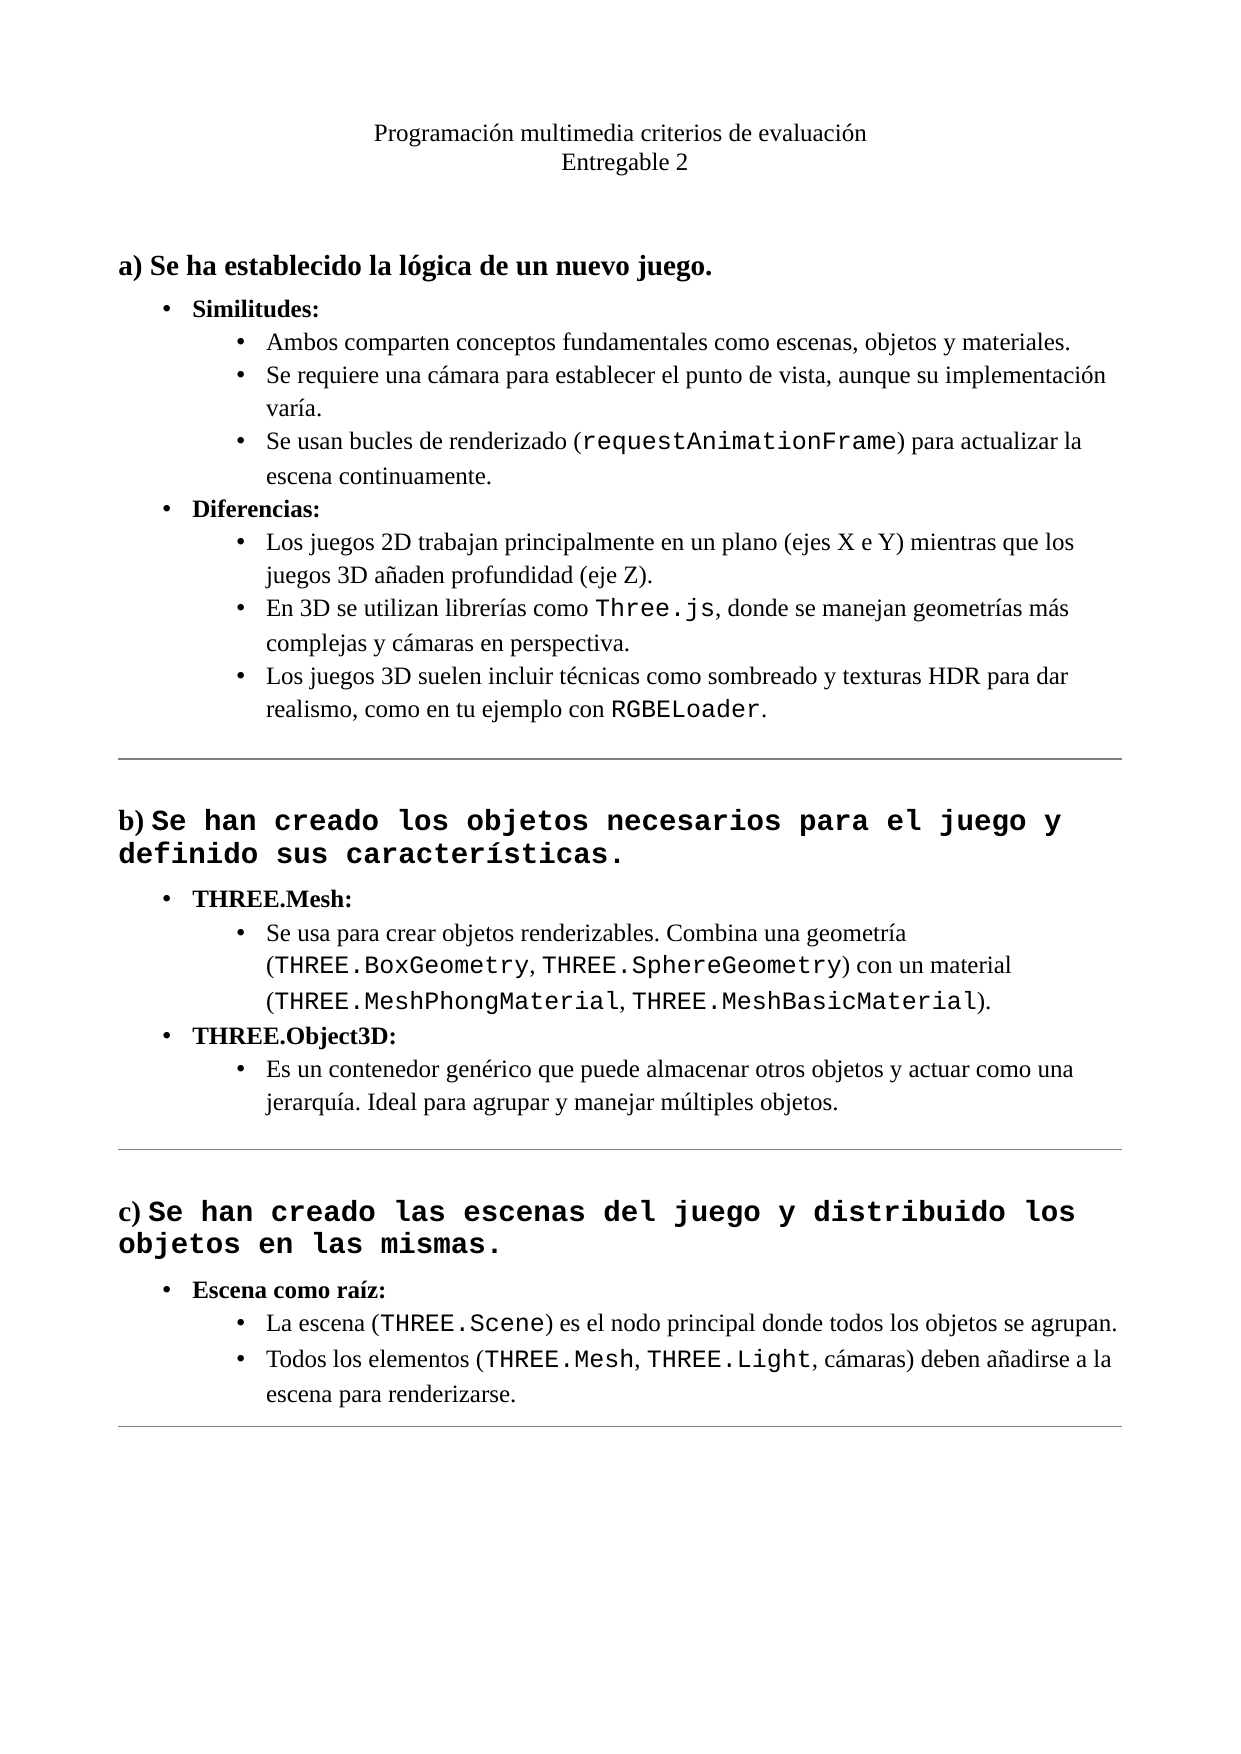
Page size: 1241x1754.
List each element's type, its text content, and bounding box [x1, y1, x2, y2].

list Es un contenedor genérico que puede almacenar otros objetos y actuar como una jerarquía. Ideal para agrupar y manejar múltiples objetos. [236, 1054, 1122, 1116]
list THREE.Object3D: [162, 1021, 1122, 1050]
list Se usan bucles de renderizado (requestAnimationFrame) para actualizar la escena continuamente. [236, 426, 1122, 490]
subtitle a) Se ha establecido la lógica de un nuevo juego. [118, 248, 1122, 281]
list Se usa para crear objetos renderizables. Combina una geometría (THREE.BoxGeometry, THREE.SphereGeometry) con un material (THREE.MeshPhongMaterial, THREE.MeshBasicMaterial). [236, 918, 1122, 1017]
list Se requiere una cámara para establecer el punto de vista, aunque su implementación varía. [236, 360, 1122, 422]
subtitle b) Se han creado los objetos necesarios para el juego y definido sus características. [118, 803, 1122, 872]
list En 3D se utilizan librerías como Three.js, donde se manejan geometrías más complejas y cámaras en perspectiva. [236, 593, 1122, 657]
list La escena (THREE.Scene) es el nodo principal donde todos los objetos se agrupan. [236, 1308, 1122, 1339]
list Escena como raíz: [162, 1275, 1122, 1304]
text Entregable 2 [118, 147, 1122, 176]
list Los juegos 2D trabajan principalmente en un plano (ejes X e Y) mientras que los juegos 3D añaden profundidad (eje Z). [236, 527, 1122, 589]
list Diferencias: [162, 494, 1122, 523]
list Todos los elementos (THREE.Mesh, THREE.Light, cámaras) deben añadirse a la escena para renderizarse. [236, 1344, 1122, 1407]
text Programación multimedia criterios de evaluación [118, 118, 1122, 147]
list Los juegos 3D suelen incluir técnicas como sombreado y texturas HDR para dar realismo, como en tu ejemplo con RGBELoader. [236, 661, 1122, 725]
list Ambos comparten conceptos fundamentales como escenas, objetos y materiales. [236, 327, 1122, 356]
list THREE.Mesh: [162, 884, 1122, 913]
list Similitudes: [162, 294, 1122, 322]
subtitle c) Se han creado las escenas del juego y distribuido los objetos en las mismas. [118, 1194, 1122, 1263]
